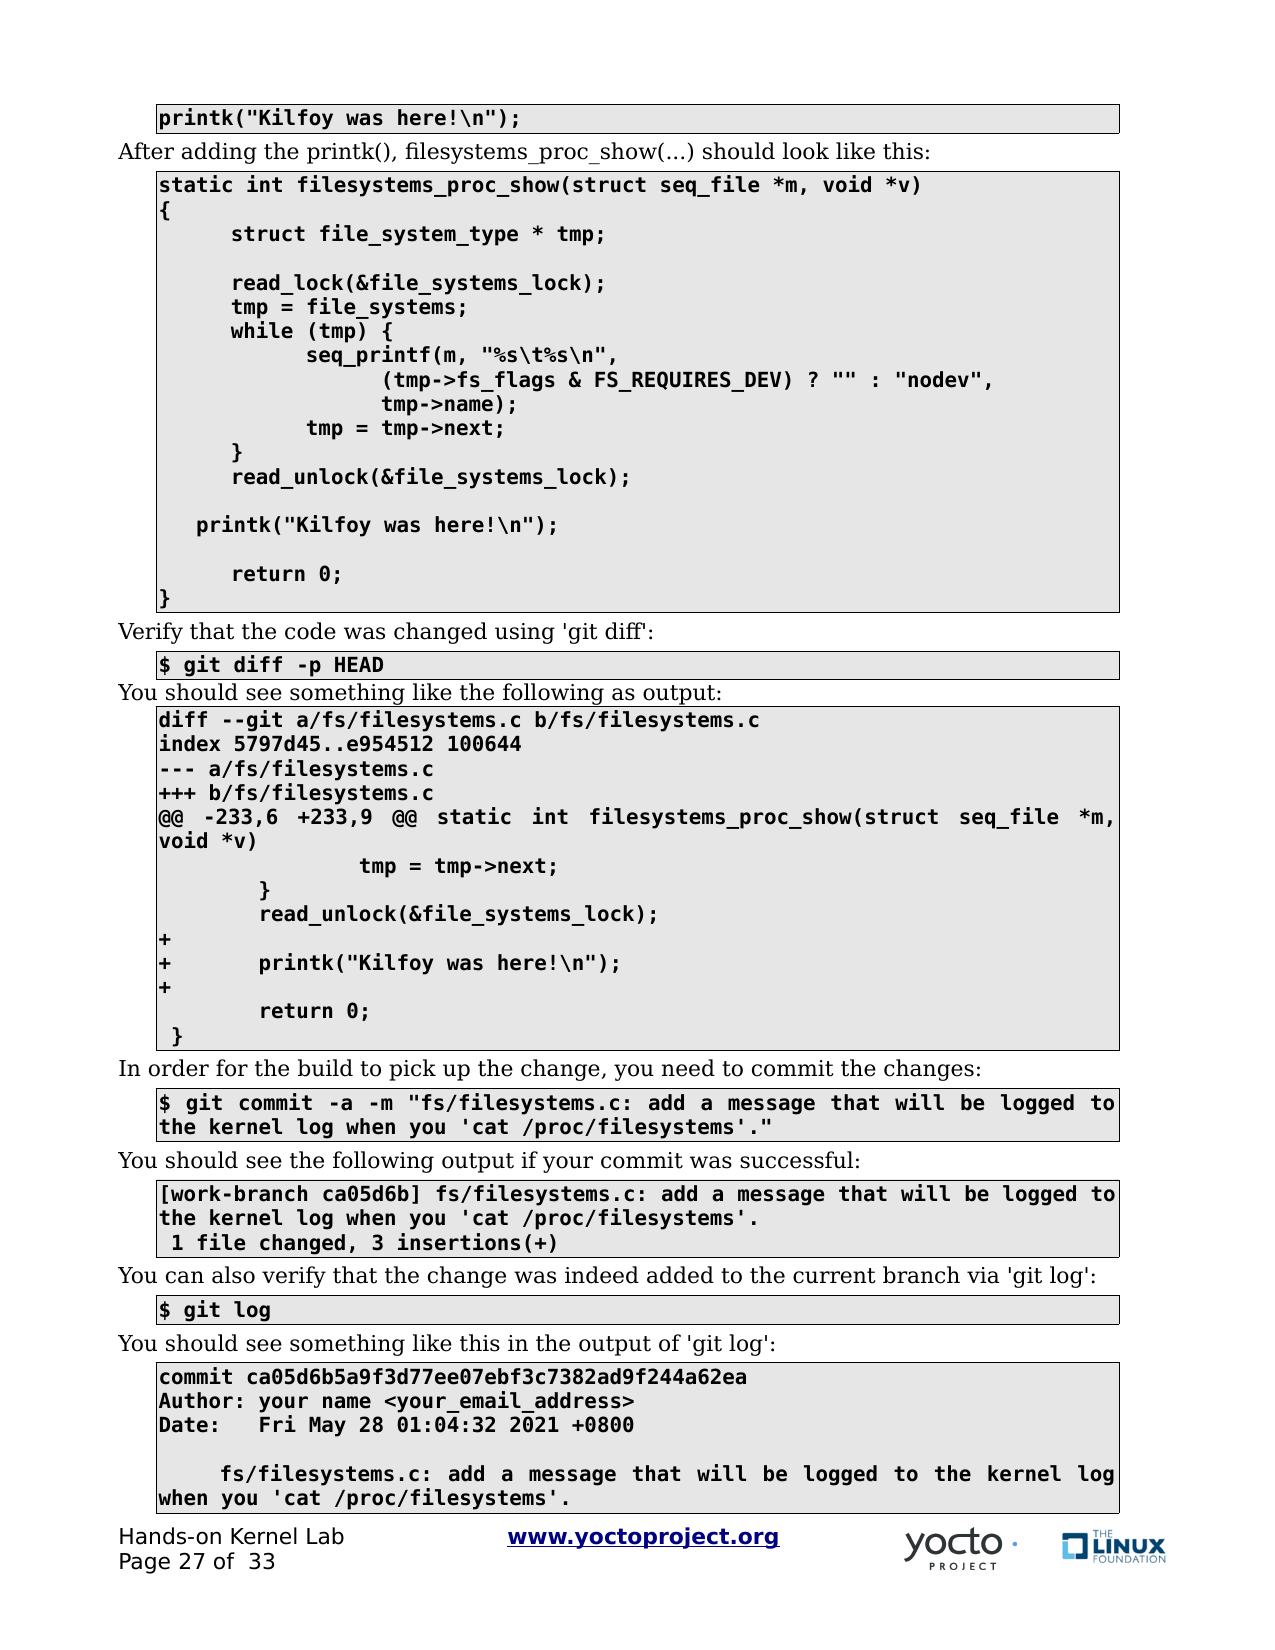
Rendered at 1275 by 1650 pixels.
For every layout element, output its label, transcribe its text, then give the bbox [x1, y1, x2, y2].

text Date: Fri May 28 01:04:32 2021 +0800 [157, 1411, 1119, 1435]
text } [157, 583, 1119, 612]
text tmp = tmp->next; [157, 851, 1119, 875]
text tmp = tmp->next; [157, 413, 1119, 438]
text tmp->name); [157, 389, 1119, 413]
text +++ b/fs/filesystems.c [157, 778, 1119, 803]
text $ git commit -a -m "fs/filesystems.c: add a message that will be logged to the kernel log when you 'cat /proc/filesystems'." [157, 1089, 1119, 1141]
text { [157, 195, 1119, 219]
text read_unlock(&file_systems_lock); [157, 462, 1119, 486]
text Author: your name <your_email_address> [157, 1386, 1119, 1411]
text } [157, 438, 1119, 462]
text return 0; [157, 997, 1119, 1021]
text return 0; [157, 559, 1119, 583]
text seq_printf(m, "%s\t%s\n", [157, 341, 1119, 365]
text In order for the build to pick up the change, you need to commit the changes: [118, 1057, 1157, 1082]
text + printk("Kilfoy was here!\n"); [157, 948, 1119, 972]
text + [157, 972, 1119, 997]
text You can also verify that the change was indeed added to the current branch via 'git log': [118, 1263, 1157, 1289]
text struct file_system_type * tmp; [157, 219, 1119, 244]
text printk("Kilfoy was here!\n"); [157, 105, 1119, 133]
text fs/filesystems.c: add a message that will be logged to the kernel log when you 'cat /proc/filesystems'. [157, 1459, 1119, 1513]
text You should see the following output if your commit was successful: [118, 1148, 1157, 1173]
text + [157, 924, 1119, 948]
text $ git diff -p HEAD [157, 652, 1119, 679]
text (tmp->fs_flags & FS_REQUIRES_DEV) ? "" : "nodev", [157, 365, 1119, 389]
text read_unlock(&file_systems_lock); [157, 900, 1119, 924]
text while (tmp) { [157, 316, 1119, 341]
text } [157, 875, 1119, 900]
text [work-branch ca05d6b] fs/filesystems.c: add a message that will be logged to the kernel log when you 'cat /proc/filesystems'. [157, 1181, 1119, 1228]
text diff --git a/fs/filesystems.c b/fs/filesystems.c [157, 707, 1119, 730]
text } [157, 1021, 1119, 1050]
text After adding the printk(), filesystems_proc_show(...) should look like this: [118, 139, 1157, 165]
text $ git log [157, 1296, 1119, 1324]
text You should see something like this in the output of 'git log': [118, 1331, 1157, 1356]
text read_lock(&file_systems_lock); [157, 268, 1119, 292]
text --- a/fs/filesystems.c [157, 754, 1119, 778]
text Verify that the code was changed using 'git diff': [118, 619, 1157, 644]
text 1 file changed, 3 insertions(+) [157, 1228, 1119, 1257]
text tmp = file_systems; [157, 292, 1119, 316]
text @@ -233,6 +233,9 @@ static int filesystems_proc_show(struct seq_file *m, void *v) [157, 803, 1119, 851]
text static int filesystems_proc_show(struct seq_file *m, void *v) [157, 172, 1119, 195]
text index 5797d45..e954512 100644 [157, 730, 1119, 754]
text commit ca05d6b5a9f3d77ee07ebf3c7382ad9f244a62ea [157, 1363, 1119, 1386]
text You should see something like the following as output: [118, 680, 1157, 706]
text printk("Kilfoy was here!\n"); [157, 511, 1119, 535]
